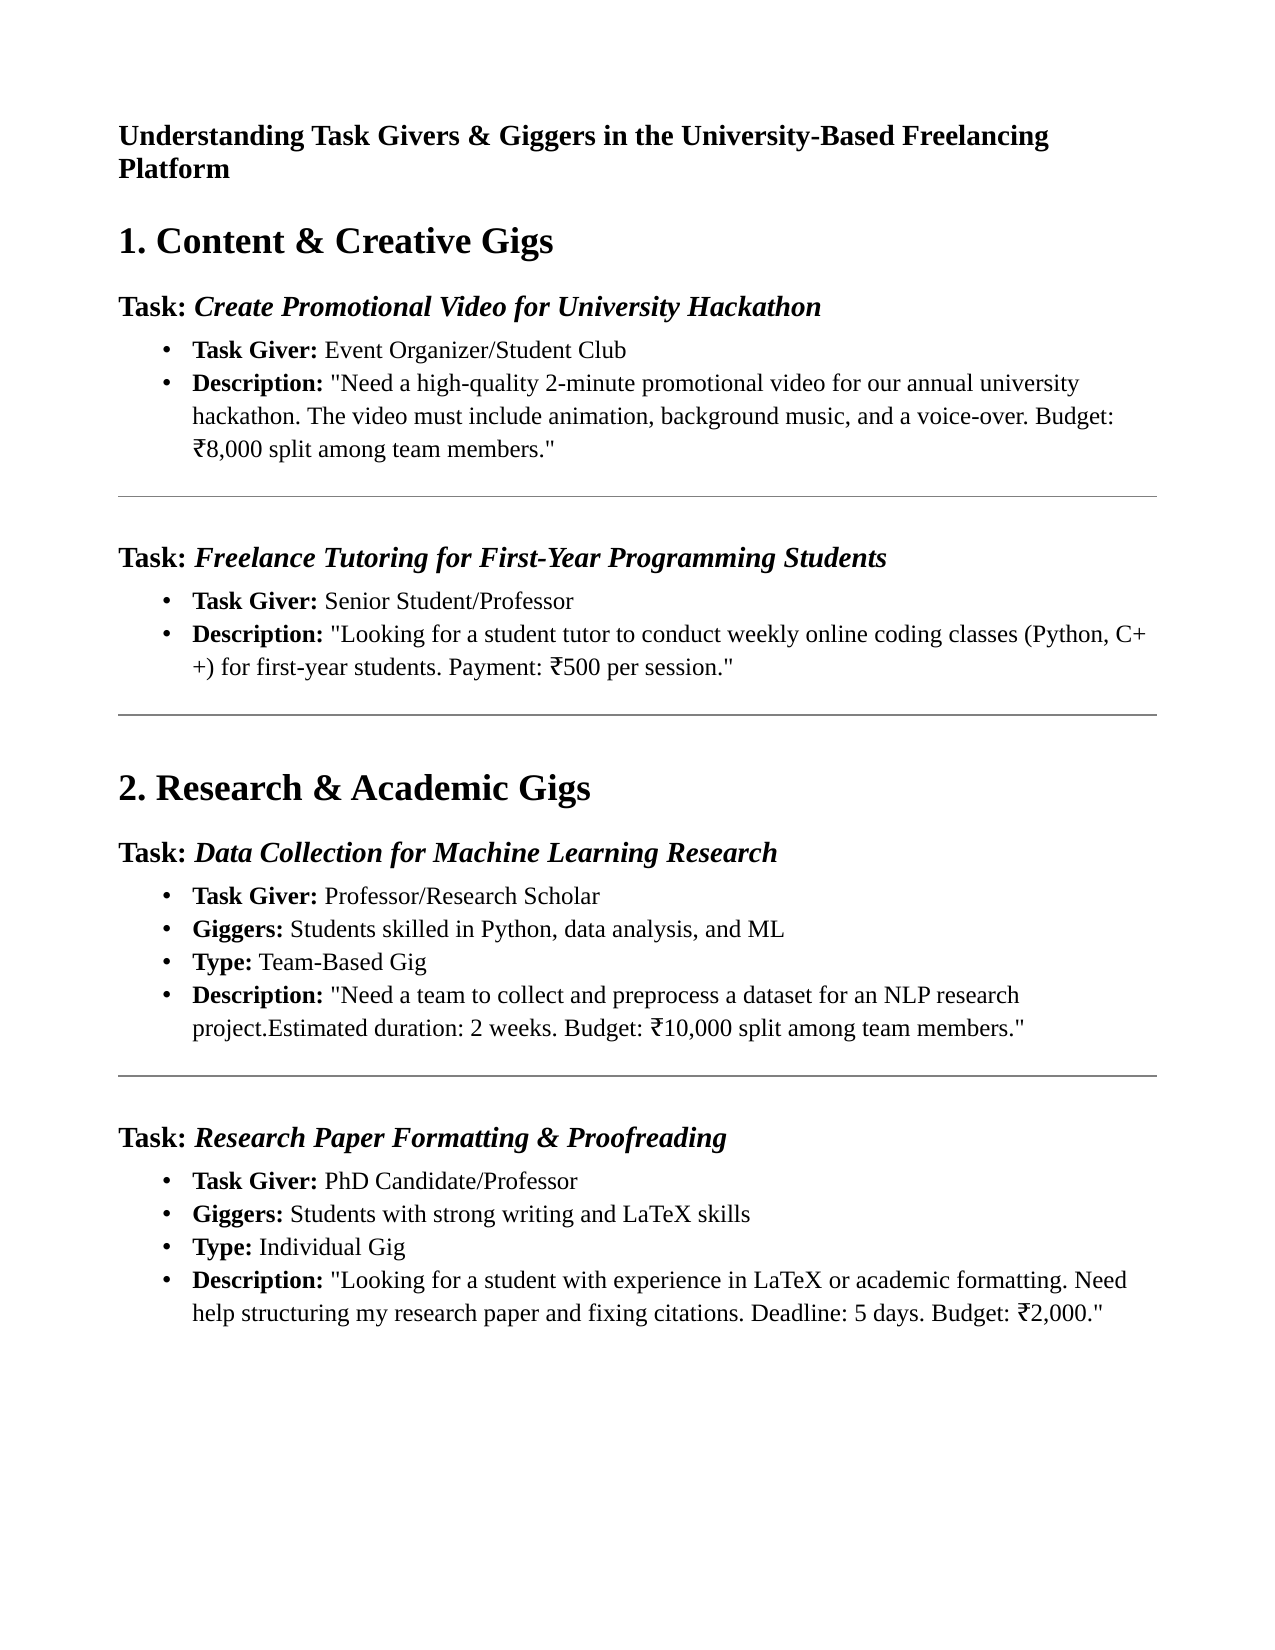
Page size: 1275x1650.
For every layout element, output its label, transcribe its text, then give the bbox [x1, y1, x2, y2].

subtitle Task: Create Promotional Video for University Hackathon [118, 289, 1157, 322]
list Task Giver: Event Organizer/Student Club [162, 335, 1157, 363]
subtitle Task: Freelance Tutoring for First-Year Programming Students [118, 540, 1157, 574]
list Giggers: Students skilled in Python, data analysis, and ML [162, 914, 1157, 943]
subtitle Understanding Task Givers & Giggers in the University-Based Freelancing Platform [118, 118, 1157, 185]
list Task Giver: Senior Student/Professor [162, 586, 1157, 615]
list Task Giver: PhD Candidate/Professor [162, 1166, 1157, 1195]
list Task Giver: Professor/Research Scholar [162, 881, 1157, 910]
list Type: Team-Based Gig [162, 947, 1157, 976]
subtitle Task: Data Collection for Machine Learning Research [118, 835, 1157, 869]
subtitle 2. Research & Academic Gigs [118, 765, 1157, 808]
list Giggers: Students with strong writing and LaTeX skills [162, 1199, 1157, 1228]
list Type: Individual Gig [162, 1232, 1157, 1261]
list Description: "Need a team to collect and preprocess a dataset for an NLP research project.Estimated duration: 2 weeks. Budget: ₹10,000 split among team members." [162, 980, 1157, 1042]
subtitle Task: Research Paper Formatting & Proofreading [118, 1120, 1157, 1153]
subtitle 1. Content & Creative Gigs [118, 218, 1157, 262]
list Description: "Looking for a student tutor to conduct weekly online coding classes (Python, C++) for first-year students. Payment: ₹500 per session." [162, 619, 1157, 681]
list Description: "Looking for a student with experience in LaTeX or academic formatting. Need help structuring my research paper and fixing citations. Deadline: 5 days. Budget: ₹2,000." [162, 1265, 1157, 1327]
list Description: "Need a high-quality 2-minute promotional video for our annual university hackathon. The video must include animation, background music, and a voice-over. Budget: ₹8,000 split among team members." [162, 368, 1157, 463]
